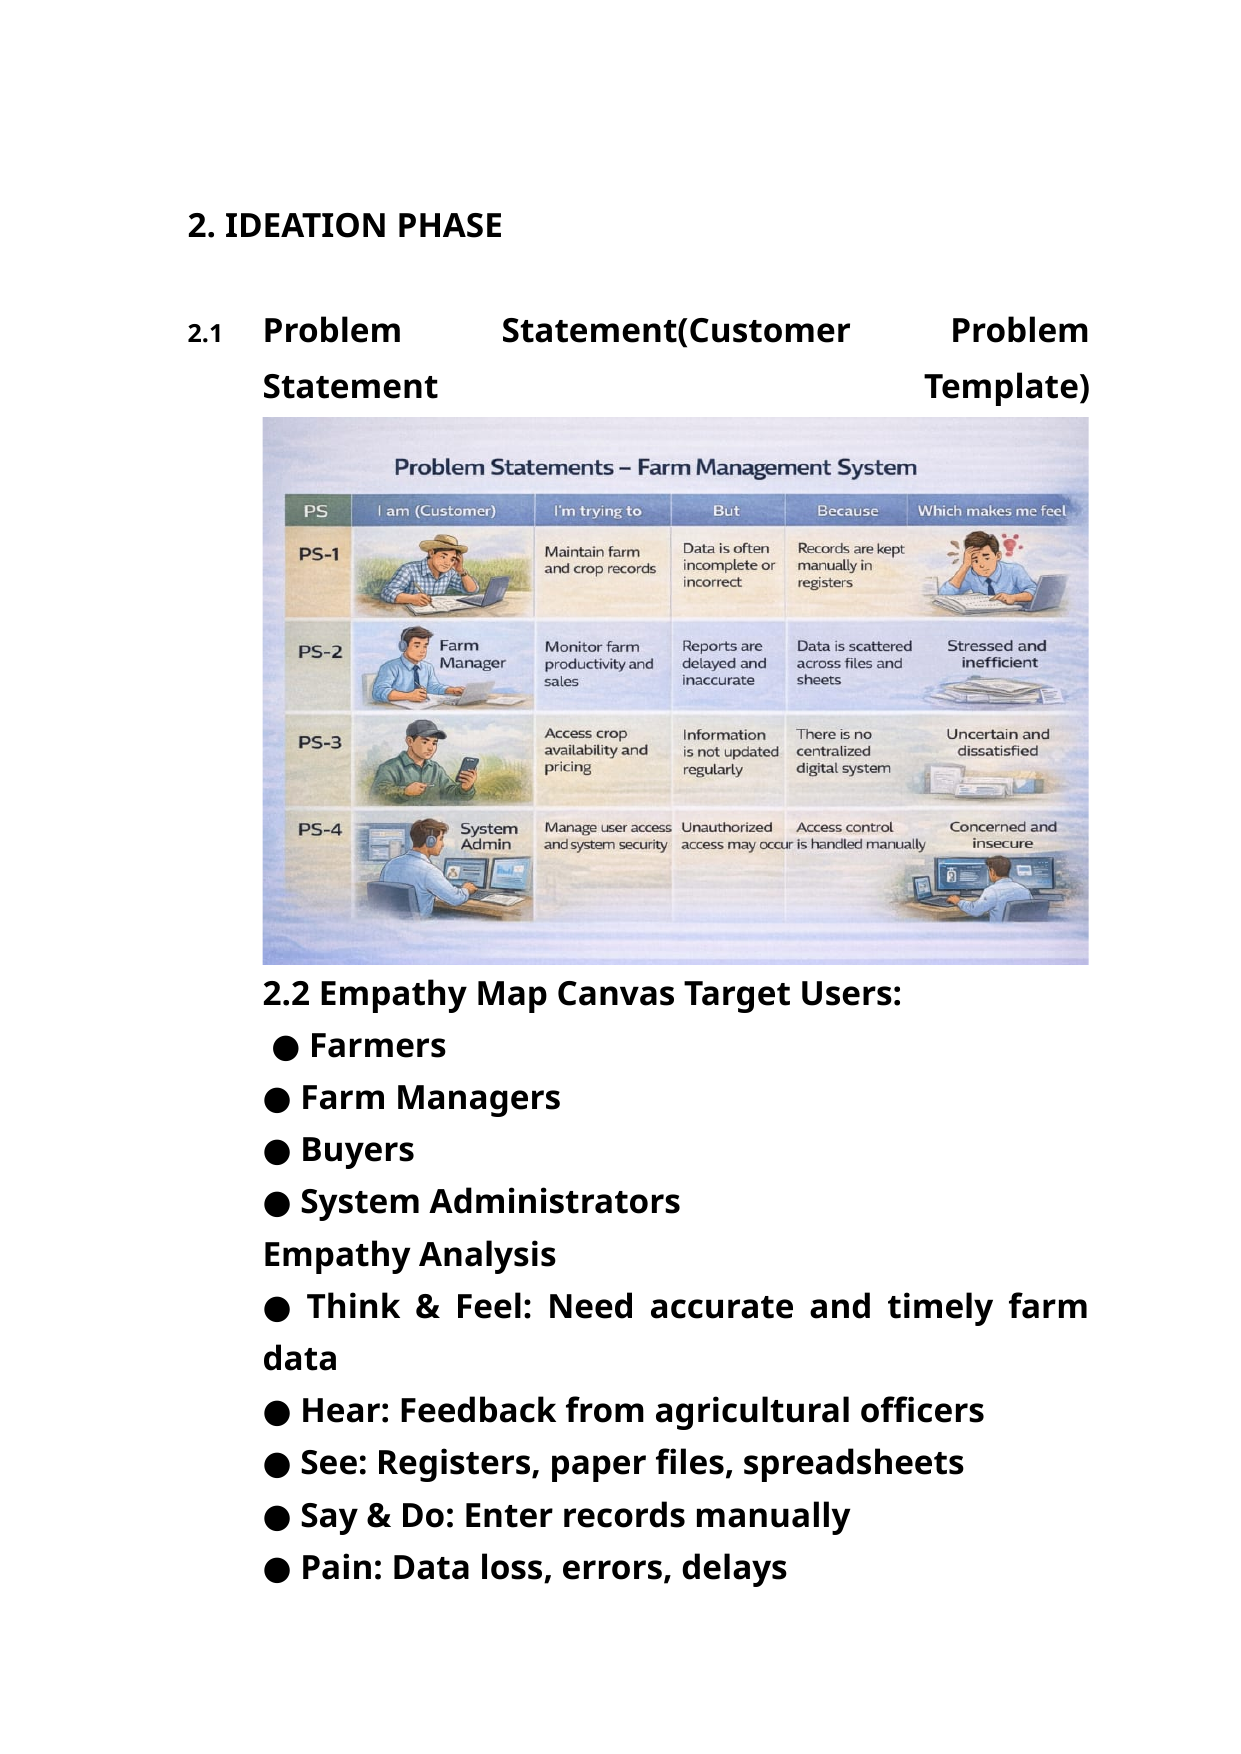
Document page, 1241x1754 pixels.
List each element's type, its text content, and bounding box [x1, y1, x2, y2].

list ● Hear: Feedback from agricultural officers [262, 1387, 1090, 1432]
list ● Say & Do: Enter records manually [262, 1491, 1090, 1537]
list ● Farmers [262, 1022, 1090, 1067]
list ● Farm Managers [262, 1074, 1090, 1119]
list ● System Administrators [262, 1178, 1090, 1224]
list Problem Statement(Customer Problem Statement Template) [187, 307, 1090, 964]
list ● See: Registers, paper files, spreadsheets [262, 1439, 1090, 1484]
picture [262, 417, 1089, 965]
list ● Pain: Data loss, errors, delays [262, 1543, 1090, 1589]
list Empathy Analysis [262, 1230, 1090, 1276]
list 2.2 Empathy Map Canvas Target Users: [262, 969, 1090, 1015]
list IDEATION PHASE [187, 202, 1090, 248]
list ● Think & Feel: Need accurate and timely farm data [262, 1283, 1090, 1380]
list ● Buyers [262, 1126, 1090, 1171]
